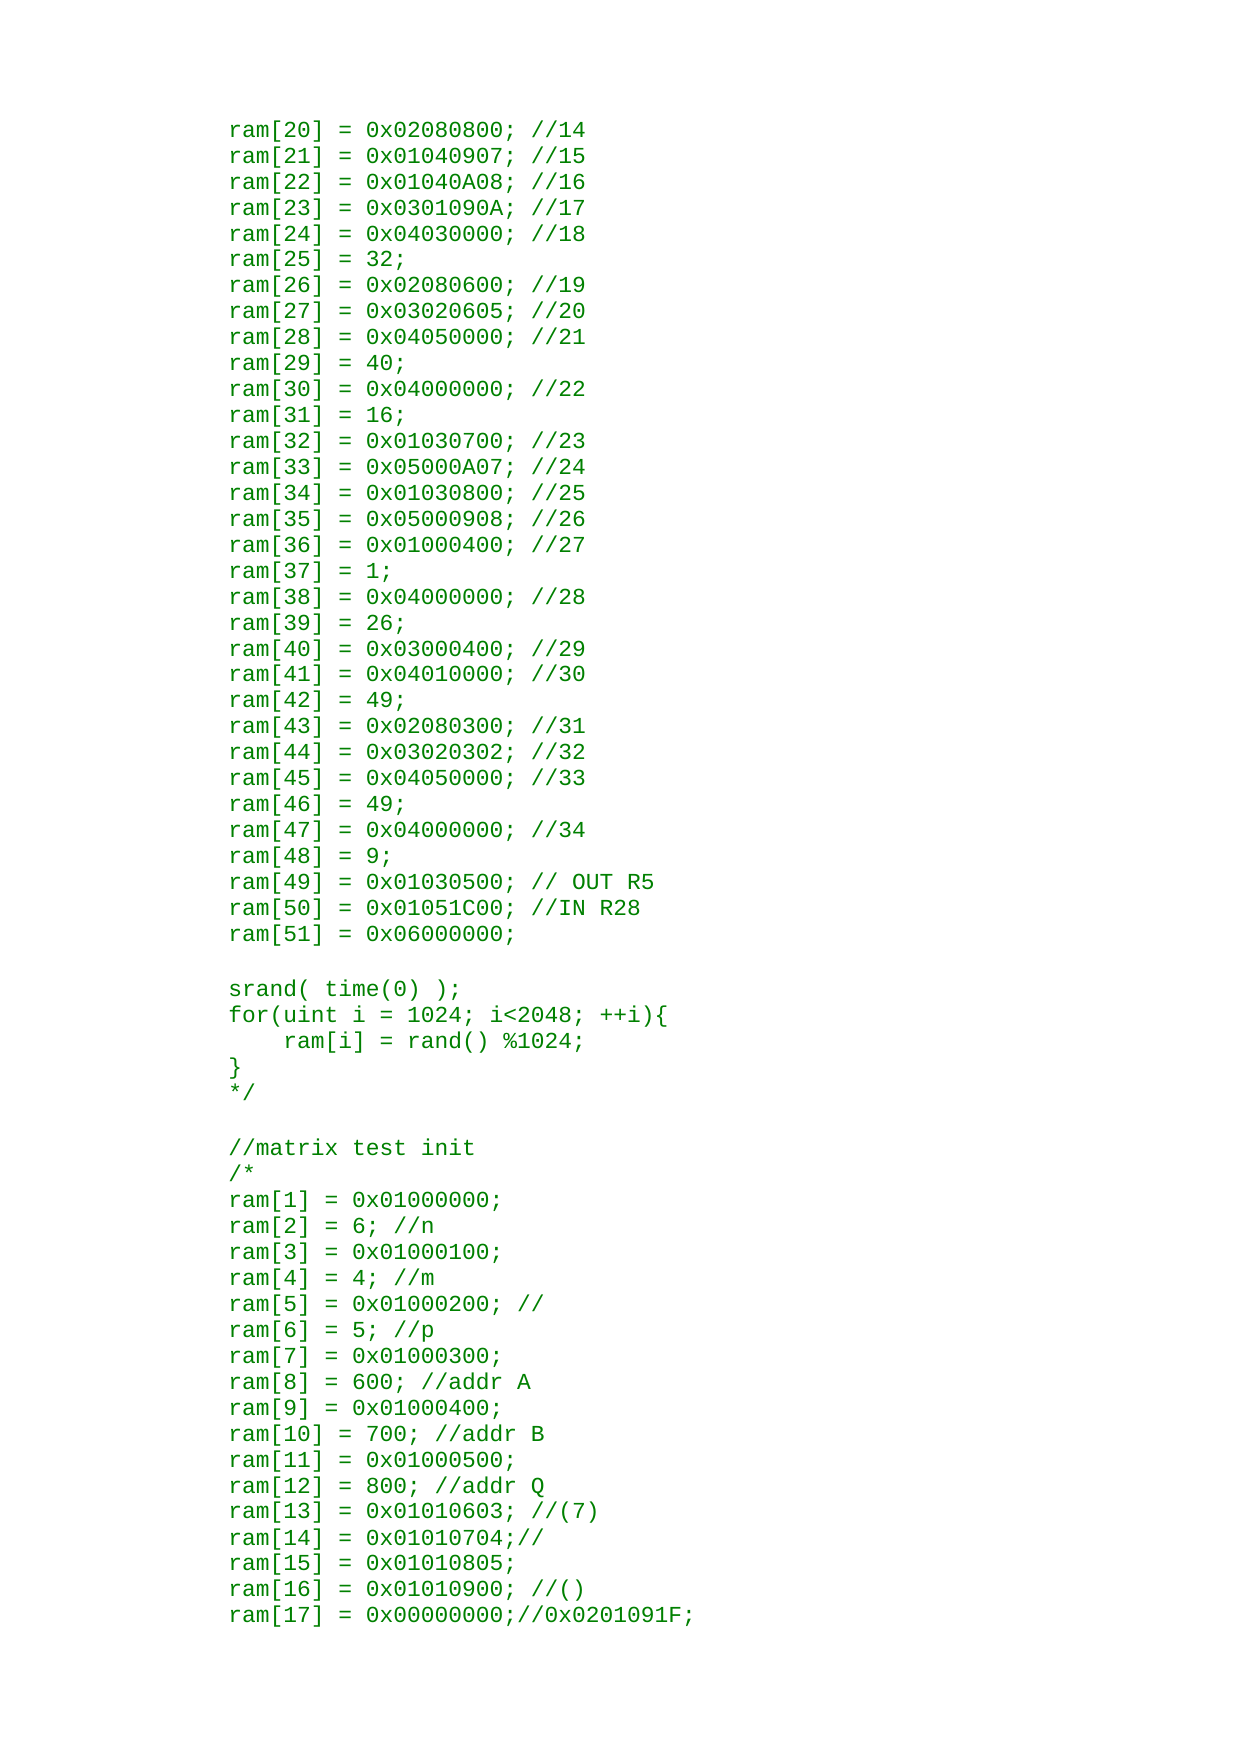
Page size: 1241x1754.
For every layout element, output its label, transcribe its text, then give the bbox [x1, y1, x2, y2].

text */ [118, 1081, 1122, 1107]
text ram[34] = 0x01030800; //25 [118, 481, 1122, 507]
text ram[23] = 0x0301090A; //17 [118, 196, 1122, 222]
text ram[44] = 0x03020302; //32 [118, 741, 1122, 767]
text ram[29] = 40; [118, 352, 1122, 377]
text ram[7] = 0x01000300; [118, 1344, 1122, 1370]
text ram[31] = 16; [118, 403, 1122, 429]
text ram[25] = 32; [118, 248, 1122, 274]
text ram[14] = 0x01010704;// [118, 1526, 1122, 1552]
text ram[4] = 4; //m [118, 1266, 1122, 1292]
text ram[28] = 0x04050000; //21 [118, 326, 1122, 352]
text ram[38] = 0x04000000; //28 [118, 585, 1122, 611]
text //matrix test init [118, 1137, 1122, 1163]
text } [118, 1055, 1122, 1081]
text ram[11] = 0x01000500; [118, 1448, 1122, 1474]
text ram[27] = 0x03020605; //20 [118, 300, 1122, 326]
text ram[3] = 0x01000100; [118, 1241, 1122, 1266]
text ram[46] = 49; [118, 792, 1122, 818]
text ram[40] = 0x03000400; //29 [118, 637, 1122, 663]
text ram[1] = 0x01000000; [118, 1189, 1122, 1214]
text ram[20] = 0x02080800; //14 [118, 118, 1122, 144]
text srand( time(0) ); [118, 978, 1122, 1003]
text ram[50] = 0x01051C00; //IN R28 [118, 896, 1122, 922]
text ram[10] = 700; //addr B [118, 1422, 1122, 1448]
text for(uint i = 1024; i<2048; ++i){ [118, 1003, 1122, 1029]
text ram[45] = 0x04050000; //33 [118, 767, 1122, 792]
text ram[43] = 0x02080300; //31 [118, 715, 1122, 741]
text ram[47] = 0x04000000; //34 [118, 818, 1122, 844]
text ram[13] = 0x01010603; //(7) [118, 1500, 1122, 1526]
text ram[2] = 6; //n [118, 1214, 1122, 1241]
text ram[37] = 1; [118, 559, 1122, 585]
text /* [118, 1163, 1122, 1189]
text ram[26] = 0x02080600; //19 [118, 274, 1122, 300]
text ram[5] = 0x01000200; // [118, 1292, 1122, 1318]
text ram[39] = 26; [118, 611, 1122, 637]
text ram[8] = 600; //addr A [118, 1370, 1122, 1396]
text ram[6] = 5; //p [118, 1318, 1122, 1344]
text ram[33] = 0x05000A07; //24 [118, 455, 1122, 481]
text ram[21] = 0x01040907; //15 [118, 144, 1122, 170]
text ram[22] = 0x01040A08; //16 [118, 170, 1122, 196]
text ram[41] = 0x04010000; //30 [118, 663, 1122, 689]
text ram[9] = 0x01000400; [118, 1396, 1122, 1422]
text ram[24] = 0x04030000; //18 [118, 222, 1122, 248]
text ram[16] = 0x01010900; //() [118, 1578, 1122, 1604]
text ram[49] = 0x01030500; // OUT R5 [118, 870, 1122, 896]
text ram[36] = 0x01000400; //27 [118, 533, 1122, 559]
text ram[15] = 0x01010805; [118, 1552, 1122, 1578]
text ram[32] = 0x01030700; //23 [118, 429, 1122, 455]
text ram[12] = 800; //addr Q [118, 1474, 1122, 1500]
text ram[30] = 0x04000000; //22 [118, 377, 1122, 403]
text ram[17] = 0x00000000;//0x0201091F; [118, 1604, 1122, 1629]
text ram[48] = 9; [118, 844, 1122, 870]
text ram[51] = 0x06000000; [118, 922, 1122, 948]
text ram[35] = 0x05000908; //26 [118, 507, 1122, 533]
text ram[i] = rand() %1024; [118, 1029, 1122, 1055]
text ram[42] = 49; [118, 689, 1122, 715]
